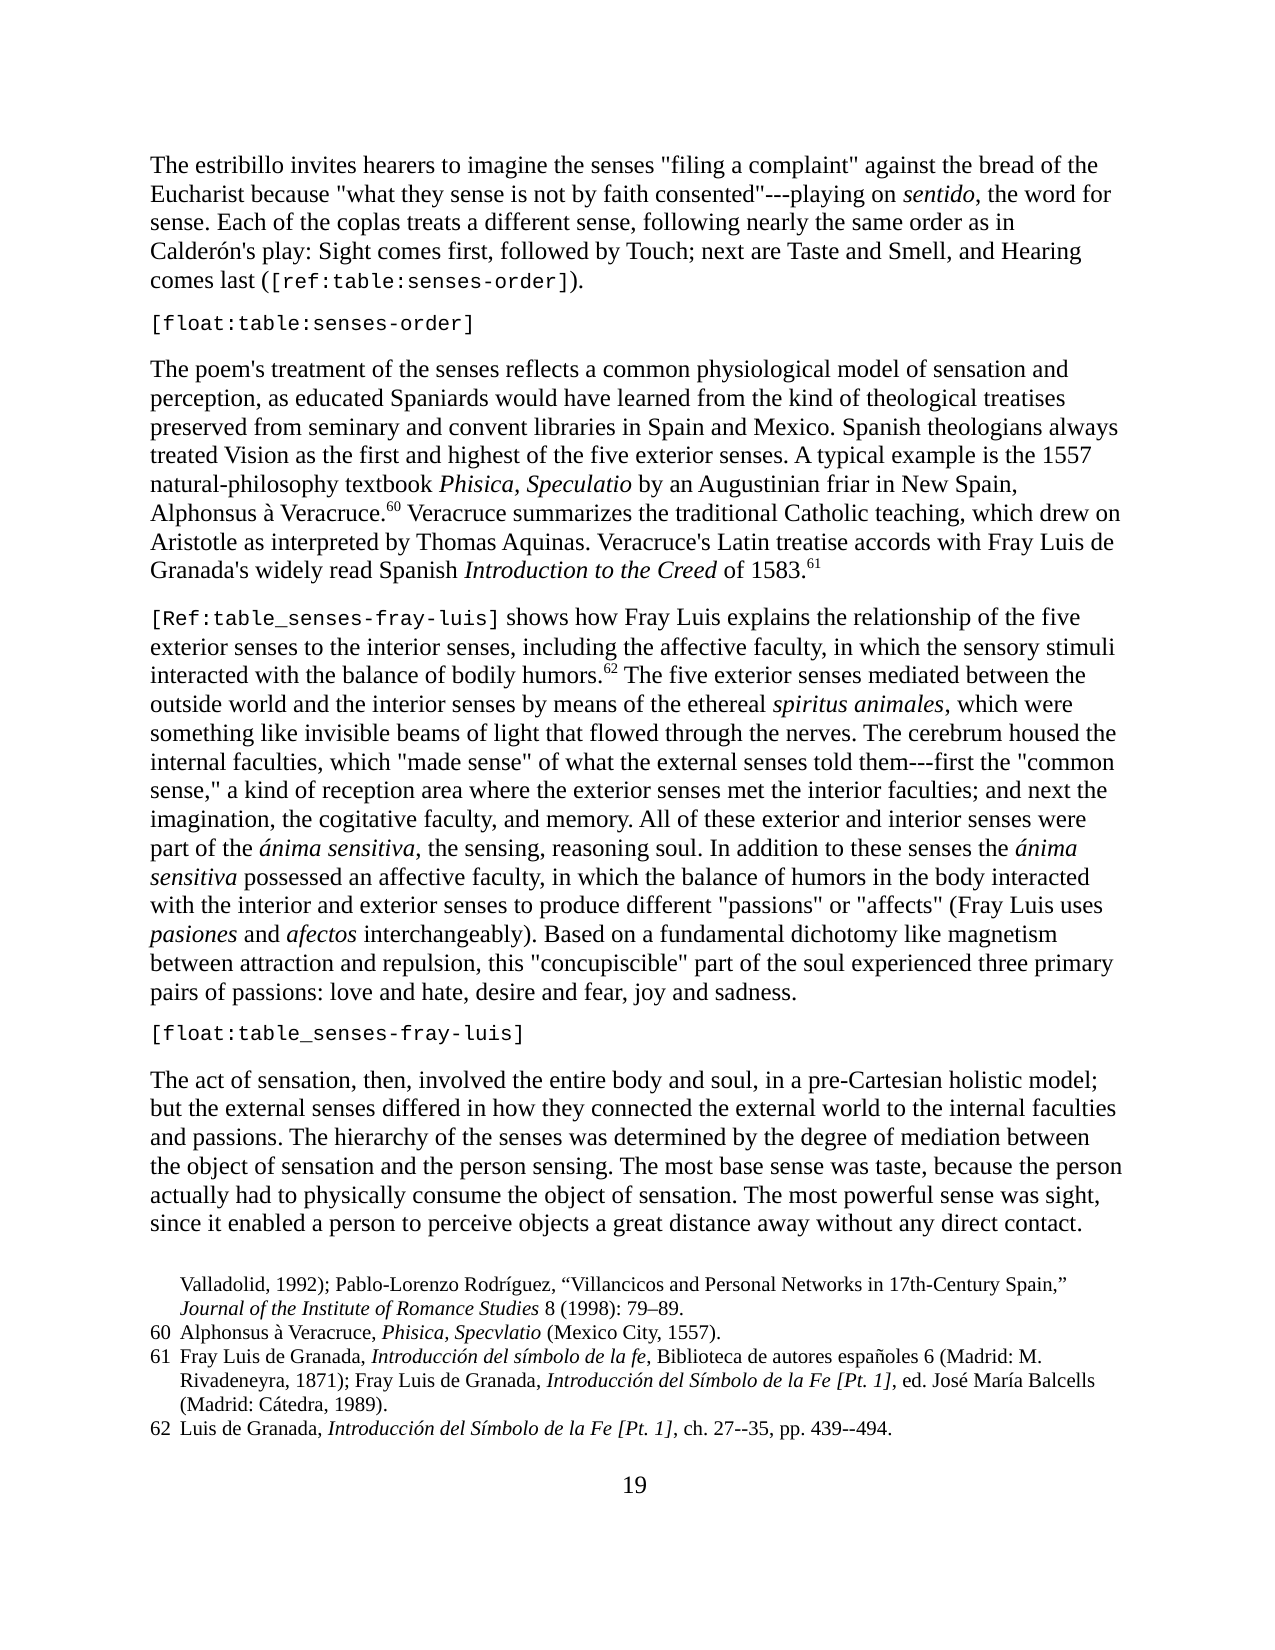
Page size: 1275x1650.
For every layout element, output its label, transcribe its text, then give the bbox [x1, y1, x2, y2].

text The poem's treatment of the senses reflects a common physiological model of sensation and perception, as educated Spaniards would have learned from the kind of theological treatises preserved from seminary and convent libraries in Spain and Mexico. Spanish theologians always treated Vision as the first and highest of the five exterior senses. A typical example is the 1557 natural-philosophy textbook Phisica, Speculatio by an Augustinian friar in New Spain, Alphonsus à Veracruce. Veracruce summarizes the traditional Catholic teaching, which drew on Aristotle as interpreted by Thomas Aquinas. Veracruce's Latin treatise accords with Fray Luis de Granada's widely read Spanish Introduction to the Creed of 1583. [150, 354, 1125, 584]
text Fray Luis de Granada, Introducción del símbolo de la fe, Biblioteca de autores españoles 6 (Madrid: M. Rivadeneyra, 1871); Fray Luis de Granada, Introducción del Símbolo de la Fe [Pt. 1], ed. José María Balcells (Madrid: Cátedra, 1989). [150, 1344, 1125, 1416]
text Luis de Granada, Introducción del Símbolo de la Fe [Pt. 1], ch. 27--35, pp. 439--494. [150, 1416, 1125, 1440]
text The estribillo invites hearers to imagine the senses "filing a complaint" against the bread of the Eucharist because "what they sense is not by faith consented"---playing on sentido, the word for sense. Each of the coplas treats a different sense, following nearly the same order as in Calderón's play: Sight comes first, followed by Touch; next are Taste and Smell, and Hearing comes last ([ref:table:senses-order]). [150, 150, 1125, 294]
text Valladolid, 1992); Pablo-Lorenzo Rodríguez, “Villancicos and Personal Networks in 17th-Century Spain,” Journal of the Institute of Romance Studies 8 (1998): 79–89. [150, 1272, 1125, 1320]
text Alphonsus à Veracruce, Phisica, Specvlatio (Mexico City, 1557). [150, 1320, 1125, 1344]
text [Ref:table_senses-fray-luis] shows how Fray Luis explains the relationship of the five exterior senses to the interior senses, including the affective faculty, in which the sensory stimuli interacted with the balance of bodily humors. The five exterior senses mediated between the outside world and the interior senses by means of the ethereal spiritus animales, which were something like invisible beams of light that flowed through the nerves. The cerebrum housed the internal faculties, which "made sense" of what the external senses told them---first the "common sense," a kind of reception area where the exterior senses met the interior faculties; and next the imagination, the cogitative faculty, and memory. All of these exterior and interior senses were part of the ánima sensitiva, the sensing, reasoning soul. In addition to these senses the ánima sensitiva possessed an affective faculty, in which the balance of humors in the body interacted with the interior and exterior senses to produce different "passions" or "affects" (Fray Luis uses pasiones and afectos interchangeably). Based on a fundamental dichotomy like magnetism between attraction and repulsion, this "concupiscible" part of the soul experienced three primary pairs of passions: love and hate, desire and fear, joy and sadness. [150, 602, 1125, 1005]
text The act of sensation, then, involved the entire body and soul, in a pre-Cartesian holistic model; but the external senses differed in how they connected the external world to the internal faculties and passions. The hierarchy of the senses was determined by the degree of mediation between the object of sensation and the person sensing. The most base sense was taste, because the person actually had to physically consume the object of sensation. The most powerful sense was sight, since it enabled a person to perceive objects a great distance away without any direct contact. [150, 1065, 1125, 1237]
text [float:table_senses-fray-luis] [150, 1023, 1125, 1047]
text [float:table:senses-order] [150, 312, 1125, 336]
